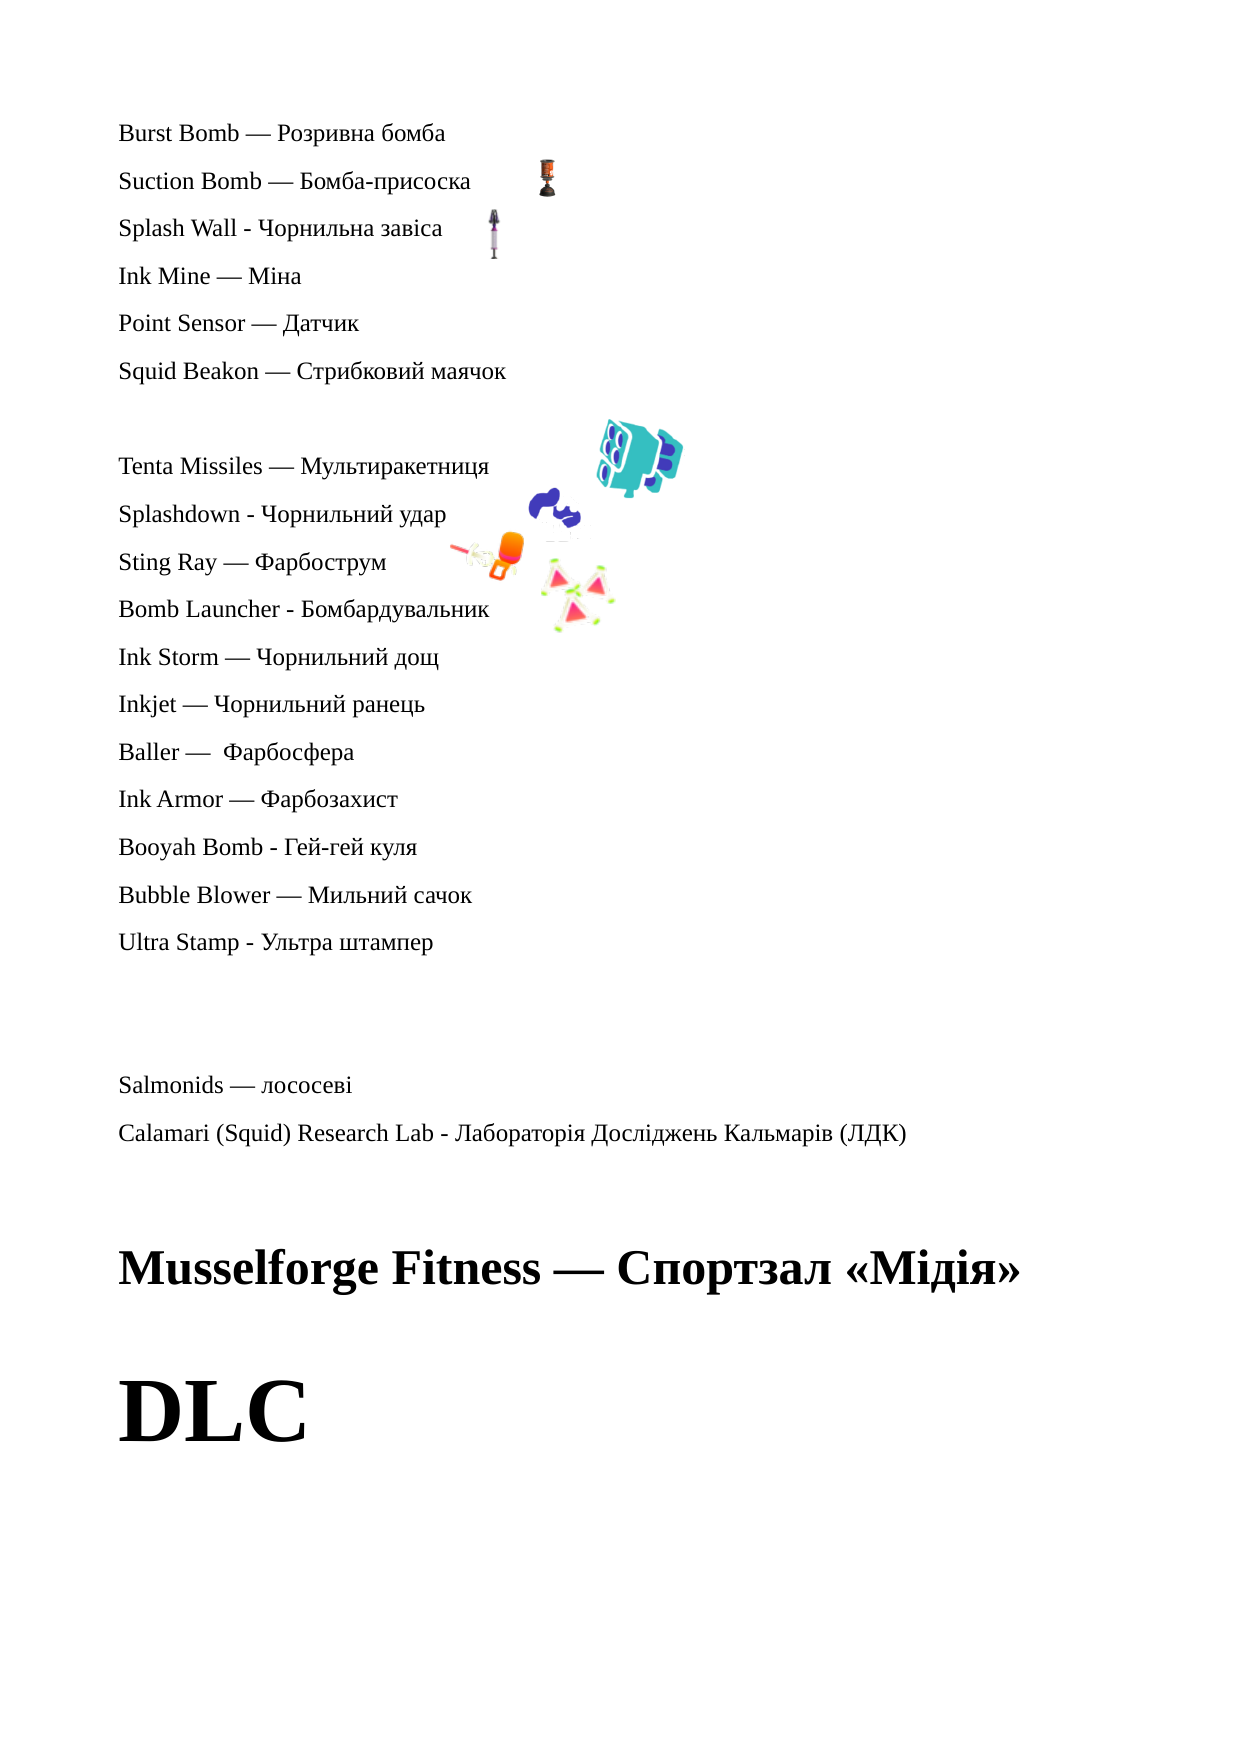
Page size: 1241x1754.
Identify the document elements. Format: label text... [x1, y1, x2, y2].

text [519, 213, 1122, 242]
text Suction Bomb — Бомба-присоска [118, 166, 523, 194]
text Bubble Blower — Мильний сачок [118, 880, 1122, 908]
text Squid Beakon — Стрибковий маячок [118, 356, 1122, 385]
text [597, 499, 1122, 528]
text Inkjet — Чорнильний ранець [118, 689, 1122, 718]
text [524, 547, 1122, 575]
picture [541, 558, 616, 634]
text Booyah Bomb - Гей-гей куля [118, 832, 1122, 861]
text Ink Storm — Чорнильний дощ [118, 642, 1122, 671]
text [571, 166, 1122, 194]
text DLC [118, 1356, 1122, 1461]
text Point Sensor — Датчик [118, 308, 1122, 337]
picture [469, 209, 519, 259]
picture [523, 154, 571, 202]
text Salmonids — лососеві [118, 1070, 1122, 1099]
text [616, 594, 1122, 623]
text Splashdown - Чорнильний удар [118, 499, 523, 528]
text Ink Armor — Фарбозахист [118, 784, 1122, 813]
text [685, 451, 1122, 480]
text Bomb Launcher - Бомбардувальник [118, 594, 541, 623]
text Baller — Фарбосфера [118, 737, 1122, 766]
text Tenta Missiles — Мультиракетниця [118, 451, 596, 480]
text Sting Ray — Фарбострум [118, 547, 449, 575]
text Ultra Stamp - Ультра штампер [118, 927, 1122, 956]
picture [449, 414, 685, 594]
subtitle Musselforge Fitness — Спортзал «Мідія» [118, 1238, 1122, 1296]
text Ink Mine — Міна [118, 261, 1122, 290]
text Splash Wall - Чорнильна завіса [118, 213, 469, 242]
text Calamari (Squid) Research Lab - Лабораторія Досліджень Кальмарів (ЛДК) [118, 1118, 1122, 1147]
text Burst Bomb — Розривна бомба [118, 118, 1122, 147]
